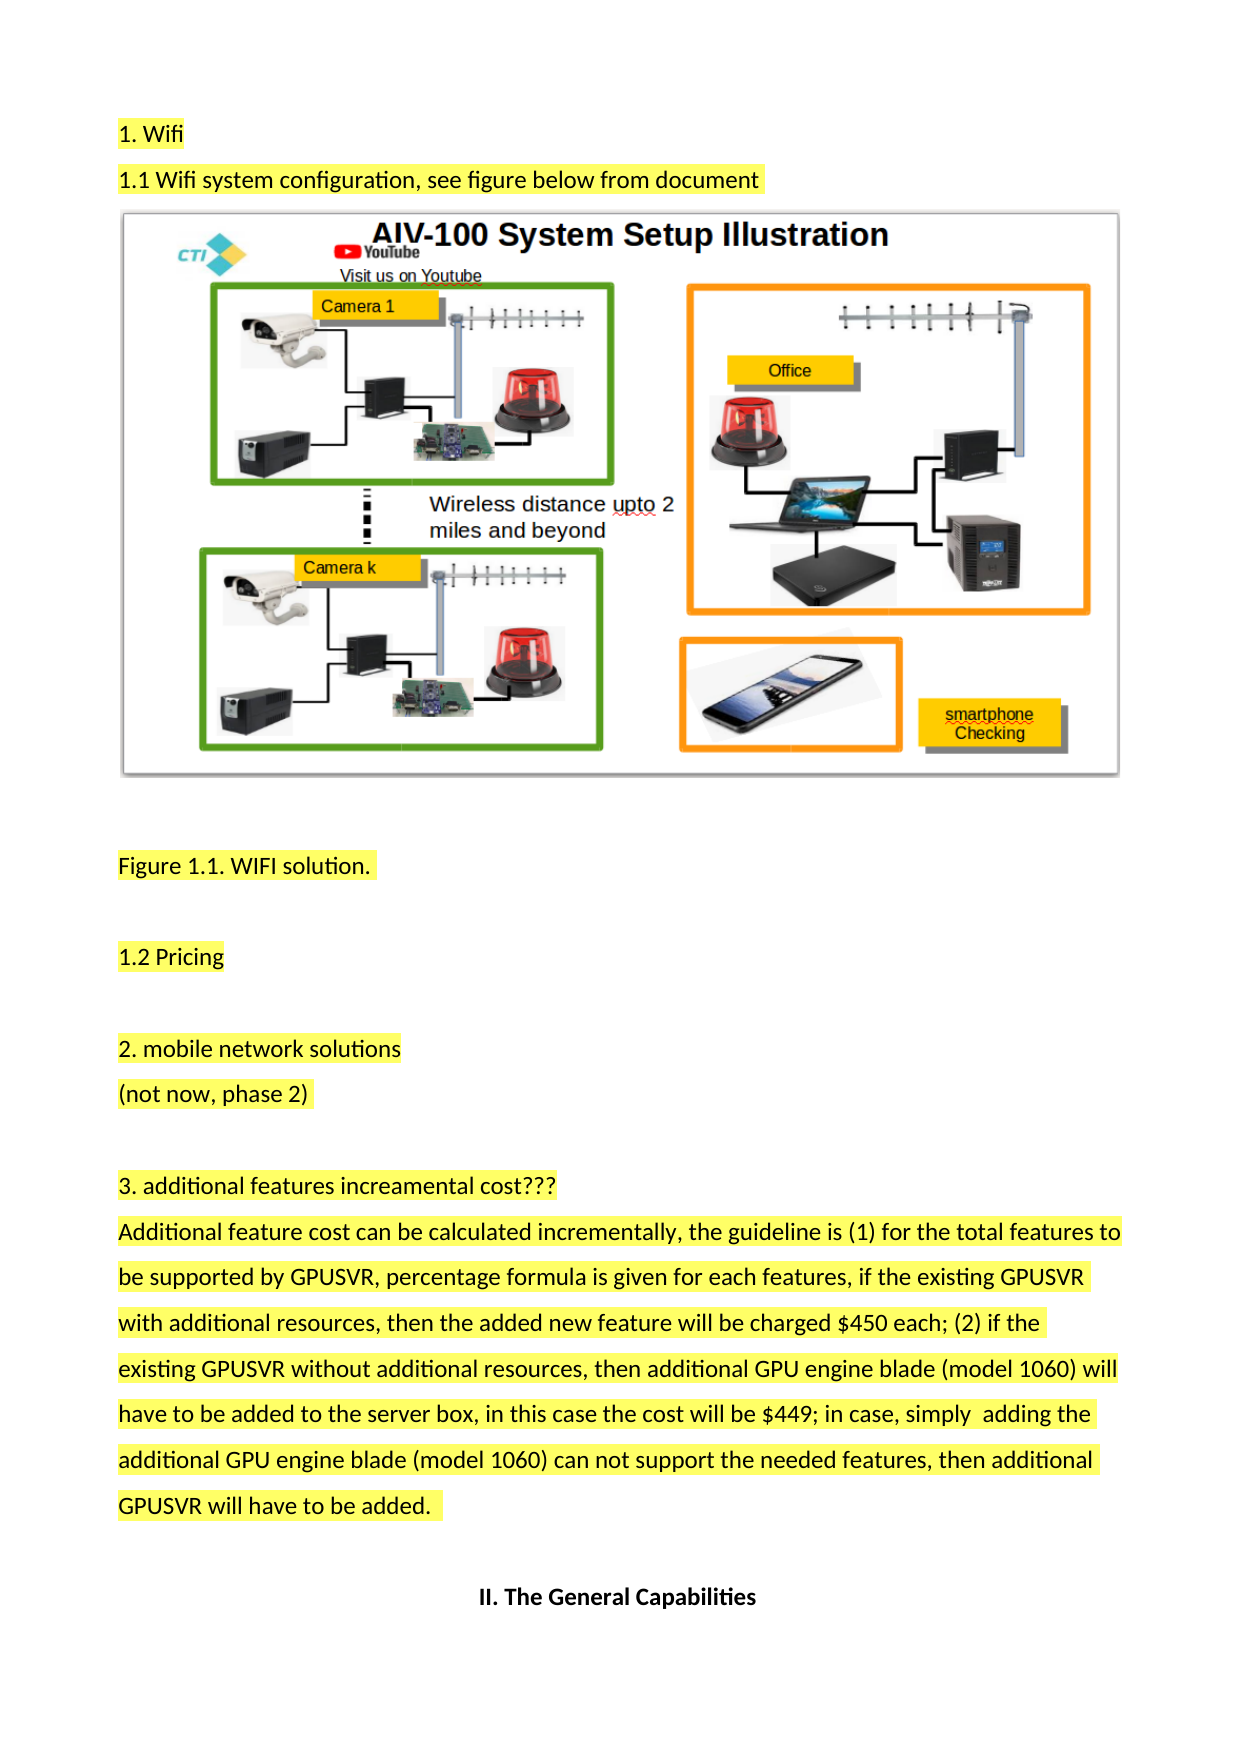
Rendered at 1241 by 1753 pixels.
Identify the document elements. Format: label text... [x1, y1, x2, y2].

text 3. additional features increamental cost??? [118, 1170, 1122, 1200]
text Figure 1.1. WIFI solution. [118, 850, 1122, 880]
text 1.2 Pricing [118, 941, 1122, 972]
picture [120, 209, 1121, 778]
text (not now, phase 2) [118, 1078, 1122, 1109]
text Additional feature cost can be calculated incrementally, the guideline is (1) for the total features to be supported by GPUSVR, percentage formula is given for each features, if the existing GPUSVR with additional resources, then the added new feature will be charged $450 each; (2) if the existing GPUSVR without additional resources, then additional GPU engine blade (model 1060) will have to be added to the server box, in this case the cost will be $449; in case, simply adding the additional GPU engine blade (model 1060) can not support the needed features, then additional GPUSVR will have to be added. [118, 1216, 1122, 1521]
text 1.1 Wifi system configuration, see figure below from document [118, 164, 1122, 194]
text II. The General Capabilities [118, 1581, 1122, 1612]
text 2. mobile network solutions [118, 1033, 1122, 1063]
text 1. Wifi [118, 118, 1122, 149]
